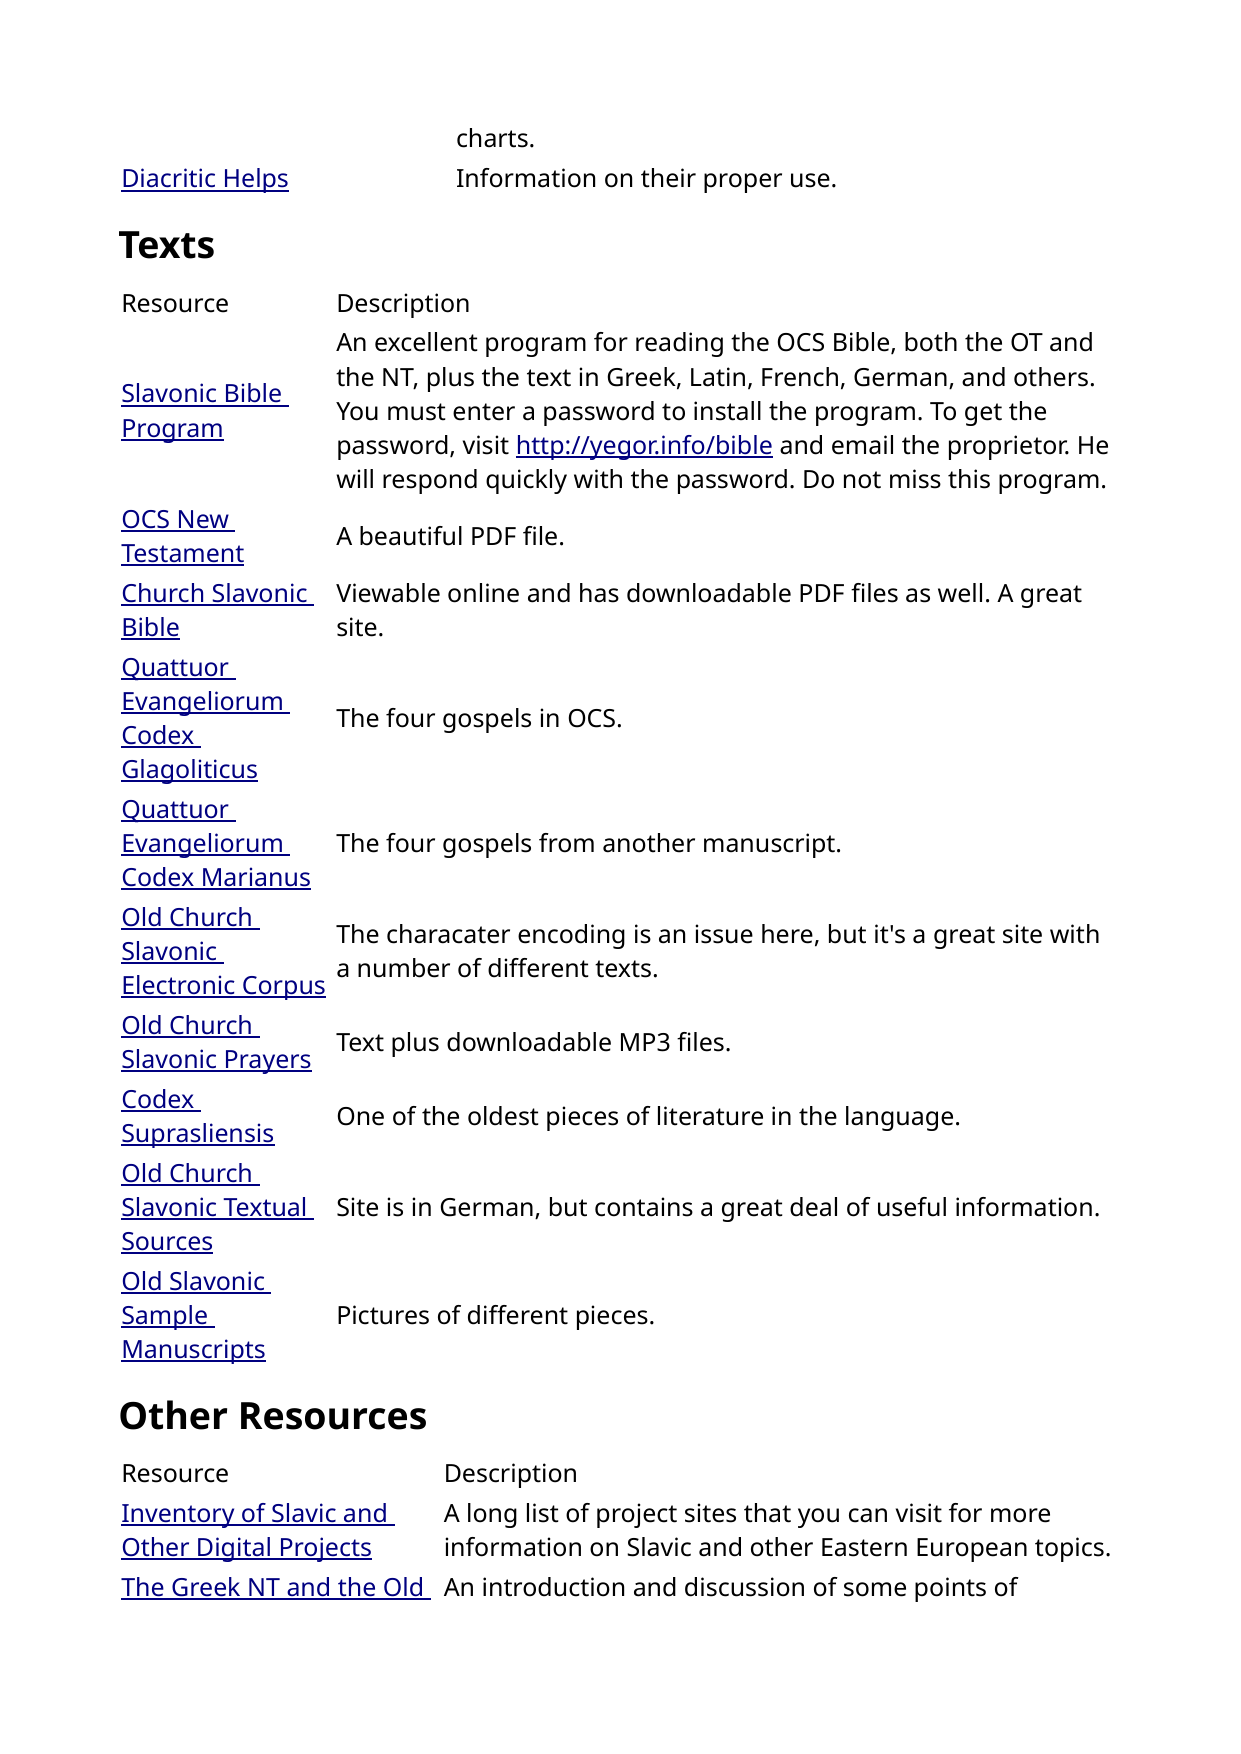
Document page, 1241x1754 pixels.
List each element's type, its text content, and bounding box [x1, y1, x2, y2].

table_header Resource [118, 282, 333, 322]
table_cell Slavonic Bible Program [118, 322, 333, 498]
table_cell An introduction and discussion of some points of [441, 1567, 1122, 1606]
table_header Description [333, 282, 1122, 322]
table_cell Site is in German, but contains a great deal of useful information. [333, 1152, 1122, 1260]
table_cell Viewable online and has downloadable PDF files as well. A great site. [333, 572, 1122, 646]
table_cell Pictures of different pieces. [333, 1260, 1122, 1368]
table_cell OCS New Testament [118, 498, 333, 572]
table_cell Quattuor Evangeliorum Codex Marianus [118, 788, 333, 896]
table_cell Old Slavonic Sample Manuscripts [118, 1260, 333, 1368]
table_cell Church Slavonic Bible [118, 572, 333, 646]
table_cell The four gospels from another manuscript. [333, 788, 1122, 896]
table_cell Text plus downloadable MP3 files. [333, 1004, 1122, 1078]
table_cell The characater encoding is an issue here, but it's a great site with a number of different texts. [333, 896, 1122, 1004]
table_cell [118, 118, 453, 158]
table_cell Information on their proper use. [453, 158, 965, 198]
table_cell Old Church Slavonic Electronic Corpus [118, 896, 333, 1004]
table_cell Diacritic Helps [118, 158, 453, 198]
subtitle Texts [118, 219, 1122, 270]
table_cell The Greek NT and the Old [118, 1567, 441, 1606]
table_cell Inventory of Slavic and Other Digital Projects [118, 1493, 441, 1567]
table_cell A beautiful PDF file. [333, 498, 1122, 572]
table_cell A long list of project sites that you can visit for more information on Slavic and other Eastern European topics. [441, 1493, 1122, 1567]
table_cell Old Church Slavonic Prayers [118, 1004, 333, 1078]
table_header Description [441, 1453, 1122, 1493]
table_cell One of the oldest pieces of literature in the language. [333, 1078, 1122, 1152]
table_cell Codex Suprasliensis [118, 1078, 333, 1152]
table_cell Old Church Slavonic Textual Sources [118, 1152, 333, 1260]
table_cell charts. [453, 118, 965, 158]
table_cell The four gospels in OCS. [333, 646, 1122, 788]
table_header Resource [118, 1453, 441, 1493]
table_cell An excellent program for reading the OCS Bible, both the OT and the NT, plus the text in Greek, Latin, French, German, and others. You must enter a password to install the program. To get the password, visit http://yegor.info/bible and email the proprietor. He will respond quickly with the password. Do not miss this program. [333, 322, 1122, 498]
table_cell Quattuor Evangeliorum Codex Glagoliticus [118, 646, 333, 788]
subtitle Other Resources [118, 1389, 1122, 1440]
